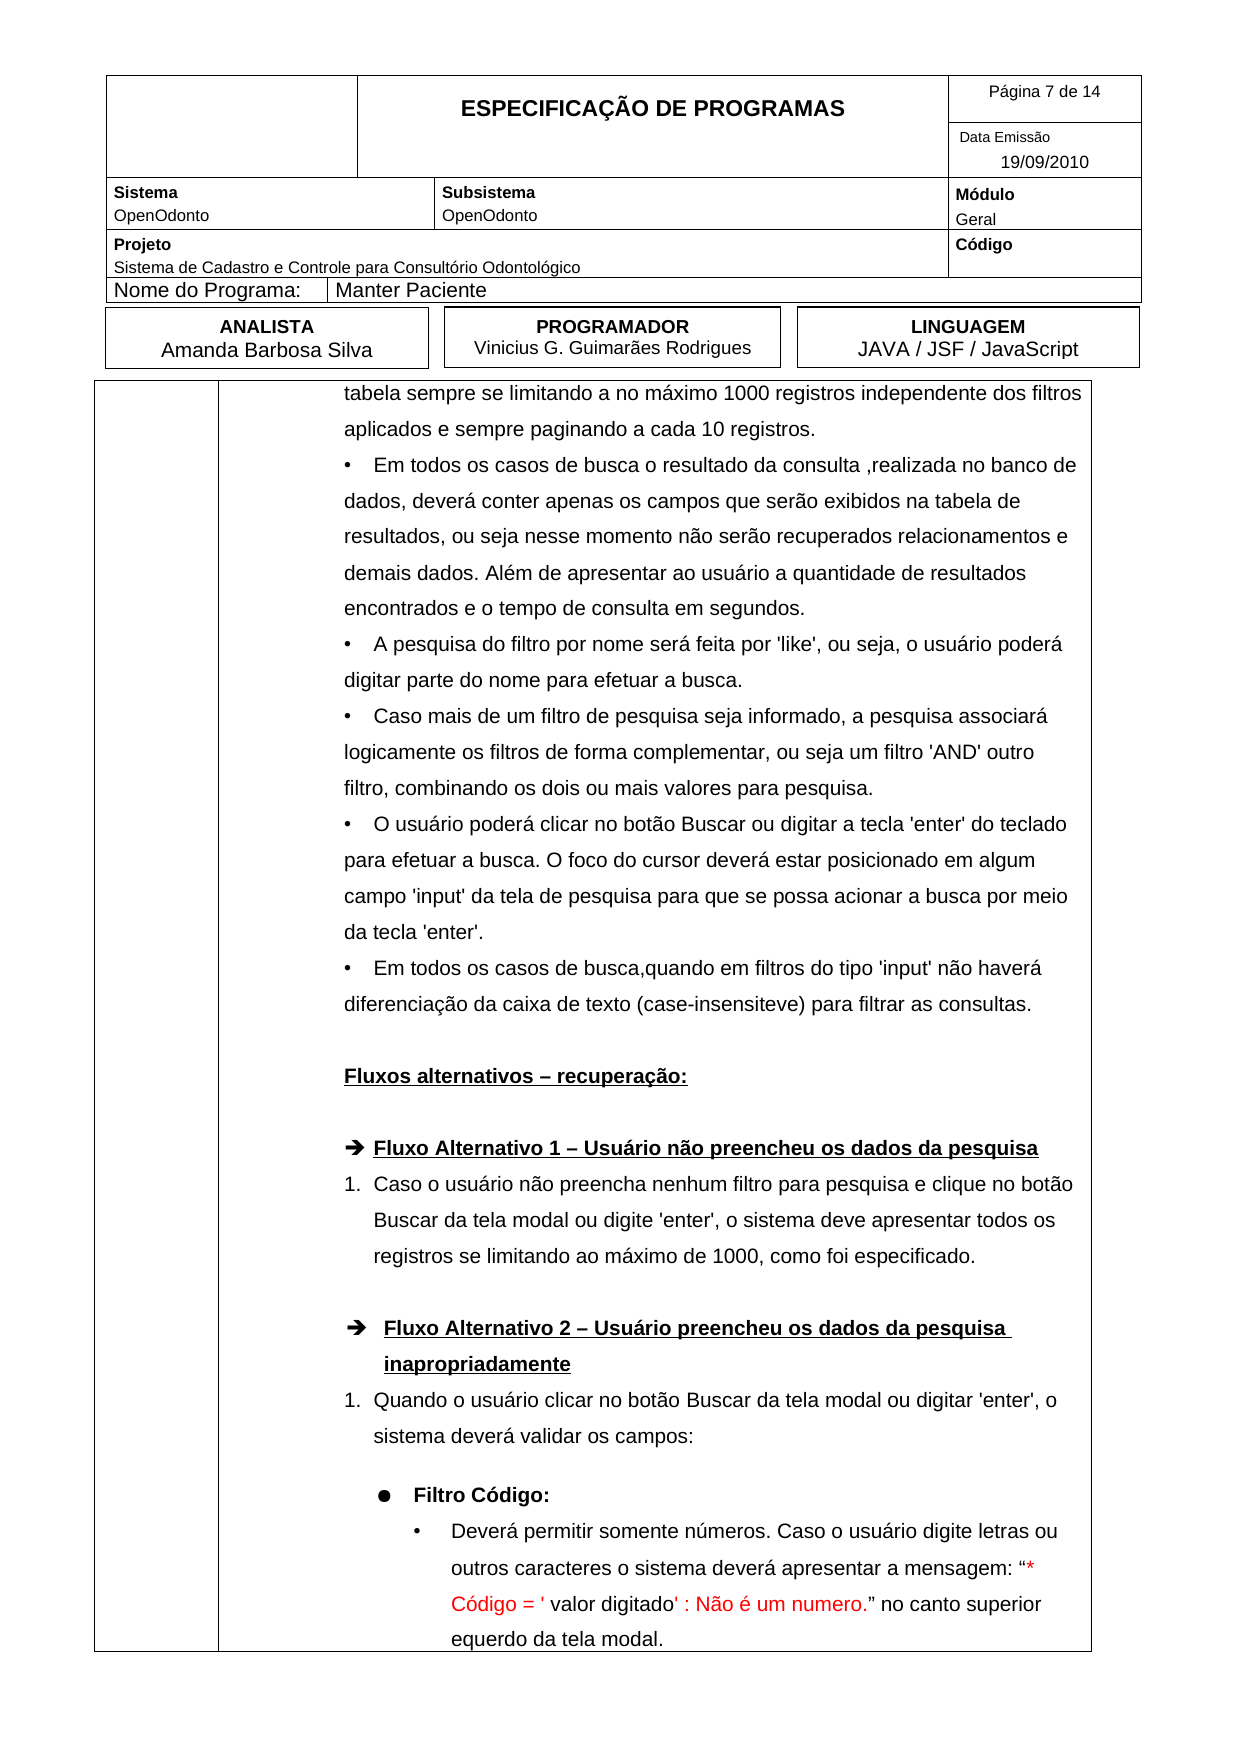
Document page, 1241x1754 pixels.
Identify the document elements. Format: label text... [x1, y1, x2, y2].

table_header Apresentar ao usuário a tela de cadastro de pacientes. Usuário. Tela principal – menu Cadastro – Paciente Fluxos Principais Obs. O Código do cadastro só será gerado após a inserção e não poderá ser alterado. Sistema apresenta a tela de cadastro de paciente com os campos: Código ( autoincremento gerado automaticamente pelo sistema) – campo inabilitado para edição Nome (campo livre obrigatório) – possui no mínimo 5 e no máximo 100 caracteres CPF (campo livre obrigatório) – máscara de CPF ___.___.___-__ Data Início Tratamento (campo onde o usuário poderá selecionar a data a partir de um mini calendário autoexplicativo apresentado ao lado do campo) – o usuário poderá abrir o calendário clicando no campo ou no ícone que o representa Esses campos são gerais e serão apresentados independentemente da aba que o usuário esteja. Na aba Principal serão apresentados os campos: Estado (combo box com registros de estados brasileiros de acordo com a tabela do IBGE) Cidade (campo livre) – no máximo 45 caracteres, quando preenchido no mínimo 3 caracteres. Endereço (campo livre) – no máximo 150 caracteres, quando preenchido no mínimo 4 caracteres. Responsável (campo livre) – no máximo 150 caracteres, quando preenchido no mínimo 4 caracteres. E-mail (campo livre) – validação do E-mail feita de acordo com a RFC-5322 principalmente na seção 3.4.1 e RFC-5321 (ex.: joao@exemplo.com) – no máximo 45 caracteres Referência (Quem indicou) (campo livre) – no máximo 150 caracteres, quando preenchido no mínimo 4 caracteres. Data Término Tratamento Data Retorno Data Nascimento Observação (área de texto livre) – no máximo 500 caracteres Aba Fone/Contato (verificar especificação de programa de manter telefone). Aba Odontograma (verificar especificação de programa de manter odontograma). Na aba Ficha Anamnese o usuário poderá preencher ao questionário que apresenta a saúde, particularidades, experiências anteriores em saúde e tratamentos do paciente (a ficha de anamnese está em anexo). Repostas SIM ou NÃO serão apresentadas como check boxes. Os outros campos são considerados de texto livre. Aba planajemanto (verificar especificação de programa de manter planejamento). Fluxo Alternativo – Usuário não está logado no sistema Usuário clica na tela principal no menu Cadastro – Paciente. O sistema deverá filtrar as requisiões de URL que contenham /cadastro/... verificando a autenticação do usuário. Caso o usuário esteja autenticado, a requisição prossegue normalmente. Caso o usuário não esteja autenticado, o sistema redireciona para tela de login, e após a autenticação, para a tela principal. Caso o usuário esteja efetuando um novo cadastro, após preencher os dados, ele seleciona o botão Salvar. O sistema remove qualquer caractere que não seja alfanumerico, de marcação ou acentuação e aplica uppercase nos campos: nome, cidade, endereço, responsável e referência. Persiste os dados no banco de dados e exibe mensagem de confirmação “Cadastro efetuado com sucesso”. Fluxos alternativos – inclusão: Fluxo Alternativo 1 – Usuário não preencheu os dados obrigatórios Ao selecionar o botão salvar, o sistema deverá primeiramente validar os campos obrigatórios. Se o sistema verificar que os campos obrigatórios Nome e CPF não foram preenchidos ou se contém conteúdo vazio (espaços). Sistema apresenta mensagem em uma pop up: “Campos obrigatórios não preenchidos.” e retorna a tela de cadastro. Caso o campo esteja nulo o sistema indica acima dos campos obrigatórios não preenchidos a mensagem: “* O valor esta nulo.” Caso o campo esteja com conteúdo vazio (espaços) o sistema indica acima dos campos a mensagem: “* O valor esta vazio.” Se mesmo removendo espaços excedentes o conteúdo do campo seja vazio (espaços) o sistema indica acima dos campos a mensagem: “* O valor tem conteúdo vazio.” Fluxo Alternativo 2 – Campos Preenchidos Inválidos Campos Nome, CPF, Cidade, Endereço, E-mail, Responsável, Referência e Observação. Após verificar os campos obrigatórios, o sistema deverá realizar as validações abaixo. Possíveis Mensagens: Caso os campos não passem pelas verificações, o sistema deve apresentar a mensagem em uma pop up: “Campos inválidos.” e indicar acima dos campos a mensagem correspondente. Se o sistema verificar que os campos estão nulos deverá apresentar a mensagem: “* O valor esta nulo.” Se o sistema verificar que os campos estão vazios deverá apresentar a mensagem: “* O valor esta vazio.” Se o sistema verificar que os campos estão com conteúdo vazio (ou seja, se contém espaços mesmo após a remoção dos espaços excedentes) deverá apresentar a mensagem: “* O valor tem conteúdo vazio.”. Se o sistema verificar que os campos: Nome, Cidade, Endereço, responsável e Referência não possuem o mínimo necessário deverá apresentar a mensagem: “* Valor muito curto : Minímo exigido = 'mínimo definido'”. Se o sistema verificar que os campos possuem mais que o máximo permitido deverá apresentar a mensagem: “Valor muito longo : Máximo permitido = 'máximo definido'”. Se o sistema verificar que o campo E-mail não está de acordo com o padrão da RFC-5322 deverá apresentar a mensagem: “* O valor não tem o padrão esperado”. Se o sistema verificar que o campo CPF não está de acordo com o padrão de 11 dígitos deverá apresentar a mensagem: “* O valor não tem o padrão esperado”. Caso o usuário esteja realizando uma busca, após selecionar o botão Pesquisa: Sistema apresenta uma tela modal com os filtros para pesquisa: Código CPF E-mail Nome E uma tabela de resultados com no máximo (os primeiros) 1000 registros cadastrados, paginando a cada pelo menos 10 registros. A tabela de resultados deve conter as colunas: Código Nome CPF E-mail O sistema deve apresentar uma barra de scroller (rolagem), com o número de páginas, permitindo ao usuário navegar para a próxima página, para a página anterior, para uma das páginas que esteja visualizando o número e para a última ou primeira página da listagem. O usuário poderá pesquisar com nenhum, um, ou mais filtros. Os resultados da busca devem ser apresentados na tela modal em uma tabela sempre se limitando a no máximo 1000 registros independente dos filtros aplicados e sempre paginando a cada 10 registros. Em todos os casos de busca o resultado da consulta ,realizada no banco de dados, deverá conter apenas os campos que serão exibidos na tabela de resultados, ou seja nesse momento não serão recuperados relacionamentos e demais dados. Além de apresentar ao usuário a quantidade de resultados encontrados e o tempo de consulta em segundos. A pesquisa do filtro por nome será feita por 'like', ou seja, o usuário poderá digitar parte do nome para efetuar a busca. Caso mais de um filtro de pesquisa seja informado, a pesquisa associará logicamente os filtros de forma complementar, ou seja um filtro 'AND' outro filtro, combinando os dois ou mais valores para pesquisa. O usuário poderá clicar no botão Buscar ou digitar a tecla 'enter' do teclado para efetuar a busca. O foco do cursor deverá estar posicionado em algum campo 'input' da tela de pesquisa para que se possa acionar a busca por meio da tecla 'enter'. Em todos os casos de busca,quando em filtros do tipo 'input' não haverá diferenciação da caixa de texto (case-insensiteve) para filtrar as consultas. Fluxos alternativos – recuperação: Fluxo Alternativo 1 – Usuário não preencheu os dados da pesquisa Caso o usuário não preencha nenhum filtro para pesquisa e clique no botão Buscar da tela modal ou digite 'enter', o sistema deve apresentar todos os registros se limitando ao máximo de 1000, como foi especificado. Fluxo Alternativo 2 – Usuário preencheu os dados da pesquisa inapropriadamente Quando o usuário clicar no botão Buscar da tela modal ou digitar 'enter', o sistema deverá validar os campos: Filtro Código: Deverá permitir somente números. Caso o usuário digite letras ou outros caracteres o sistema deverá apresentar a mensagem: “* Código = ' valor digitado' : Não é um numero.” no canto superior equerdo da tela modal. Filtro E-mail: Deverá ser informado conforme a RFC-5322. Caso o usuário digite inapropriadamente o valor o sistema deverá apresentar a mensagem: “* E-mail = 'valor digitado' : O valor não tem o padrão esperado” no canto superior esquerdo da tela modal. Filtro Nome: Deverá ser informado no mínimo 3 caracteres e no máximo 100 caracteres para a busca. Caso o usuário informe menos do que 3 caracteres, apresentar a mensagem: “* Nome = 'valor digitado' : Valor muito curto : Minímo exigido = 3” no canto superior esquerdo da tela modal. Caso o usuário informe mais do que 100 caracteres, apresentar a mensagem: “* Nome = 'valor digitado...' : Valor muito longo : Máximo permitido = 100” no canto superior esquerdo da tela modal. Não deverá ser apresentado todo o valor que o usuário digitou, apresentar somente 10 caracteres e colocar reticências. Fluxo Alternativo 3 – Usuário realiza nova busca Após preencher ou não os filtros da busca e clicar no botão Buscar da tela modal ou digitar 'enter', o sistema deverá apresentar os resultados da busca e permanecer na tela modal para que o usuário possa ou não realizar uma nova consulta. Fluxos de Exceção – recuperação: Fluxo de Exceção 1 – Usuário fecha a tela modal A partir do momento que a tela modal estiver aberta, o usuário poderá fechar a janela a qualquer momento clicando no 'x' da janela (localizado no cabeçalho, canto direito). O sistema deverá retornar a tela de cadastro. Caso o usuário feche a janela de pesquisa, o modal deverá guardar os dados já digitados e os resultados já apresentados até o momento em que o usuário saia da tela de cadastro. Fluxo de Exceção 2 – Usuário clica no botão Limpar da tela modal A partir do momento em que a tela modal estiver aberta, o usuário poderá clicar no botão Limpar da tela modal. Caso o usuário clique no botão, o sistema deverá limpar todos os valores dos filtros e da tabela de resultados. Caso o usuário esteja alterando ou excluindo um registro, primeiramente será iniciado o fluxo de recuperação. A partir da tela modal, com os resultados da pesquisa apresentados na tabela de resultados, o usuário poderá clicar em qualquer registro (uma linha da tabela), ou seja, na tabela de resultados cada linha (resultado/registro) deve ser um link no qual o usuário poderá ao clicar iniciar a ação de carregamento do registro escolhido. Quando o usuário clicar sob o registro, o sistema deve fechar a tela modal e carregar TODAS (inclusive relacionamentos e demais dados) as informações do registro escolhido na tela de cadastro. Caso o usuário esteja editando algum registro e incie qualquer outro fluxo, sem selecionar o botão salvar, todos os dados alterados serão perdidos. Na alteração, o usuário poderá modificar os dados que desejar e selecionar o botão Salvar. O sistema deve persistir os dados e apresentar a mensagem: “Dados alterados com sucesso!” em uma pop-up. Obs.: Lembrando que o sistema não deve permitir a edição do campo código. Os fluxos alternativos da alteração são os mesmos da INCLUSÃO. Verificar acima. Na exclusão, o ususário poderá selecionar o botão Excluir. O sistema deve confirmar a ação do usuário exibindo a mensagem: “Deseja realmente excluir o registro?” em uma pop-up. Se não houver nenhum registro válido (ou seja, que já esteja salvo no banco de dados, persistente) com as informações carregadas na tela de cadastro, por padrão o sistema deverá inabilitar o botão de excluir. Se o usuário confirmar, o sistema deve verificar se o registro está referenciado em qualquer outra tabela: Caso a referência seja apenas com pessoa e com telefones, o sistema deve excluir todo o registro (tanto paciente, quanto pessoa e telefones) e apresentar a mensagem: “Registro excluído com sucesso”. Caso a referência seja com outras tabelas que herdam de pessoa, o sistema deve excluir somente o registro de paciente e os dados pertencentes a paciente e apresentar a mensagem: “Registro excluído com sucesso”. Os dados de pessoa e de outros que herdam de pessoa não devem ser alterados. Fluxos alternativos - exclusão Fluxo alternativo 1 – Usuário cancelou exclusão Na mensagem de confirmação da ação de exclusão, o usuário poderá cancelar a exclusão. Se o usuário cancelar o sistema deve retornar a tela de cadastro como estava anteriormente, ou seja, com as informações do registro carregadas na tela. O usuário poderá então iniciar qualquer outro fluxo. Fluxo alternativo 2 – Registro referenciado Caso o registro a ser excluído possua refências com outras tabelas(a não ser pessoa , heranças de pessoa e telefones), o sistema não deve pemitir a exlusão do registro. O sistema deve apresentar a mensagem: “Registro referenciado” em uma pop-up e retorna a tela de cadastro como estava anteriormente, ou seja, com as informações do registro carregadas na tela. O usuário poderá iniciar qualquer outro fluxo. Exceções Perda de conexão com o servidor ou banco de dados. Apresentar mensagem em uma pop up: “Falha não prevista – Consulte o administrador do sistema” A sessão do usuário deve expirar em 30 minutos, a partir disso se o usuário selecionar qualquer ação do sistema, ele deve ser redirecionado para a tela de login. Se o usuário selecionar link do “OpenOdonto” (Logo no canto Superior direito Sob o menu), sistema deve redirecionar para a tela principal do sistema. Se o usuário selecionar a opção “sair” (encerrar sessão), sistema deve redirecionar para tela de login e encerrar a sessão corrente do usuário. [219, 381, 1091, 1651]
table_header [95, 381, 218, 1651]
